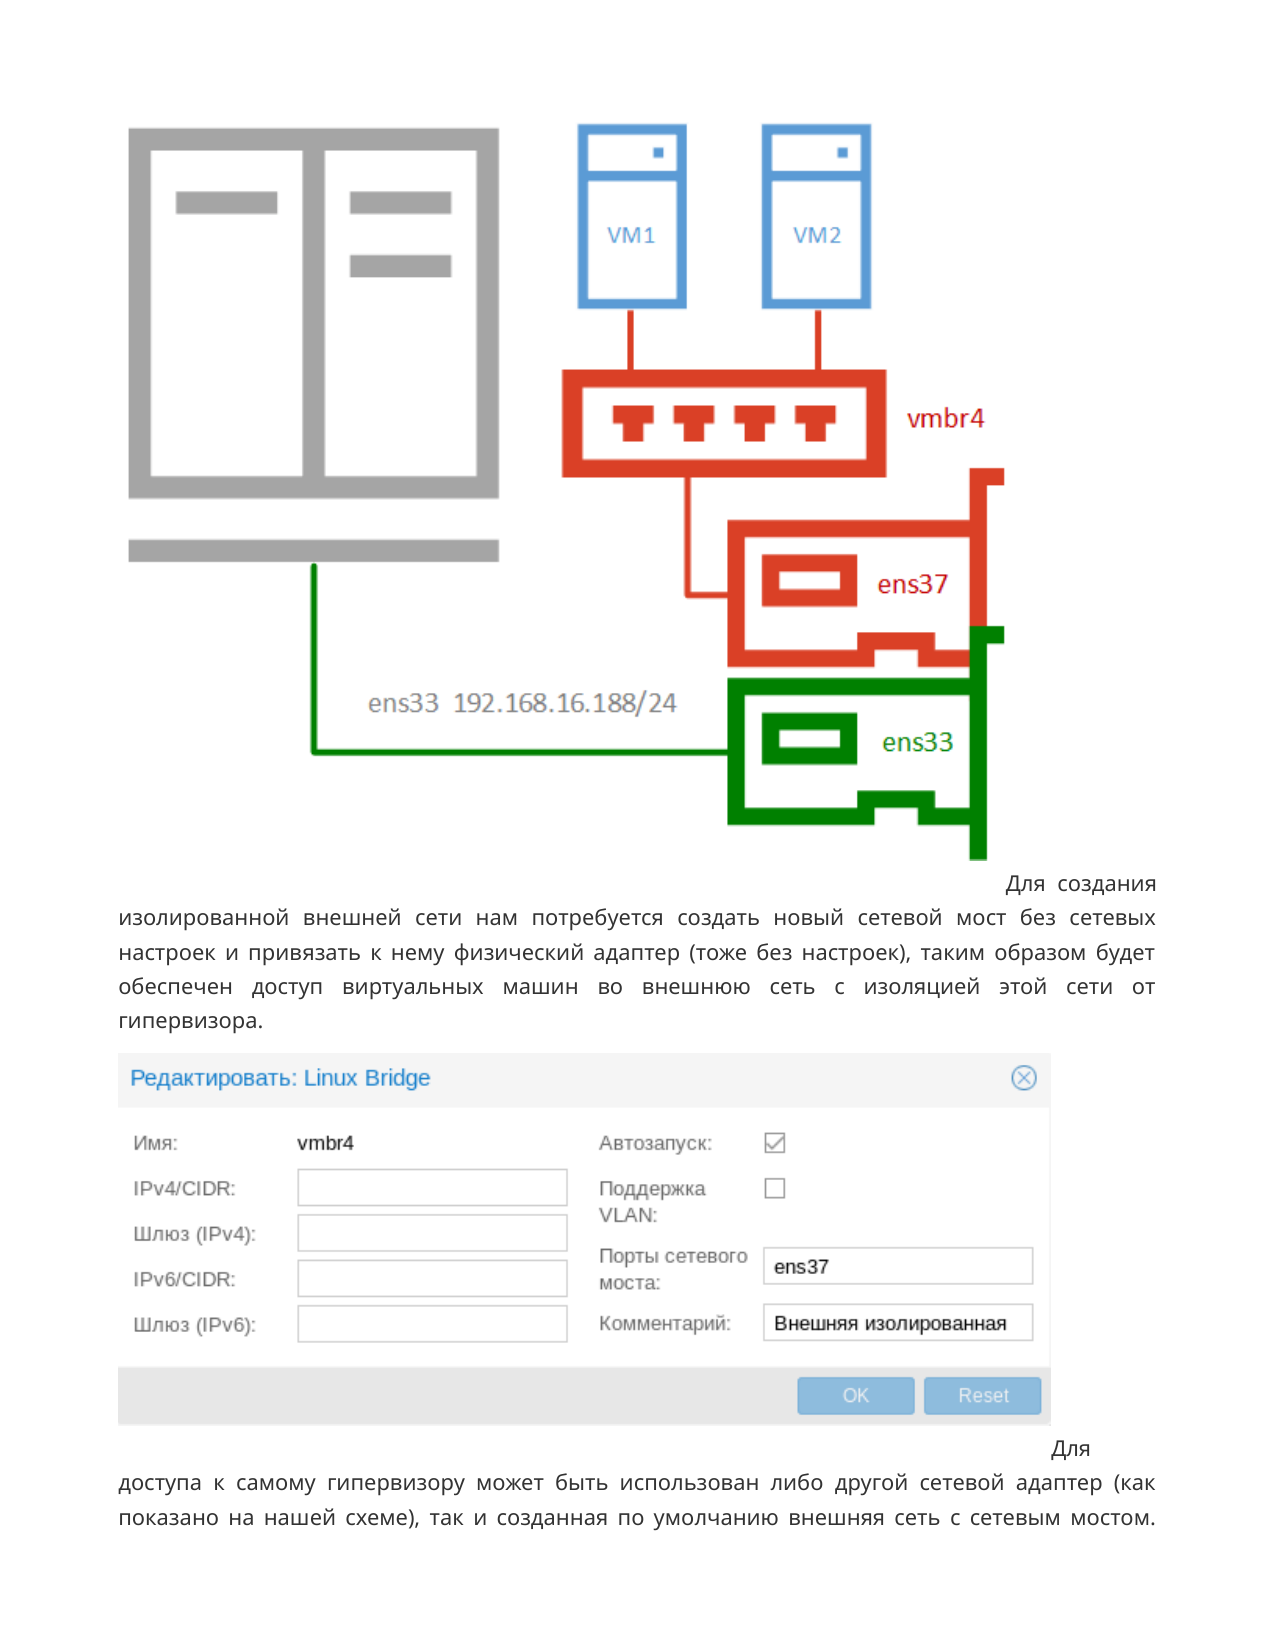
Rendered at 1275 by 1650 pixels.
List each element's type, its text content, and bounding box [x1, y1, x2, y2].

picture [118, 118, 1006, 861]
text Для создания изолированной внешней сети нам потребуется создать новый сетевой мост без сетевых настроек и привязать к нему физический адаптер (тоже без настроек), таким образом будет обеспечен доступ виртуальных машин во внешнюю сеть с изоляцией этой сети от гипервизора. [118, 118, 1157, 1034]
text Для доступа к самому гипервизору может быть использован либо другой сетевой адаптер (как показано на нашей схеме), так и созданная по умолчанию внешняя сеть с сетевым мостом. [118, 1053, 1157, 1531]
picture [118, 1053, 1051, 1426]
